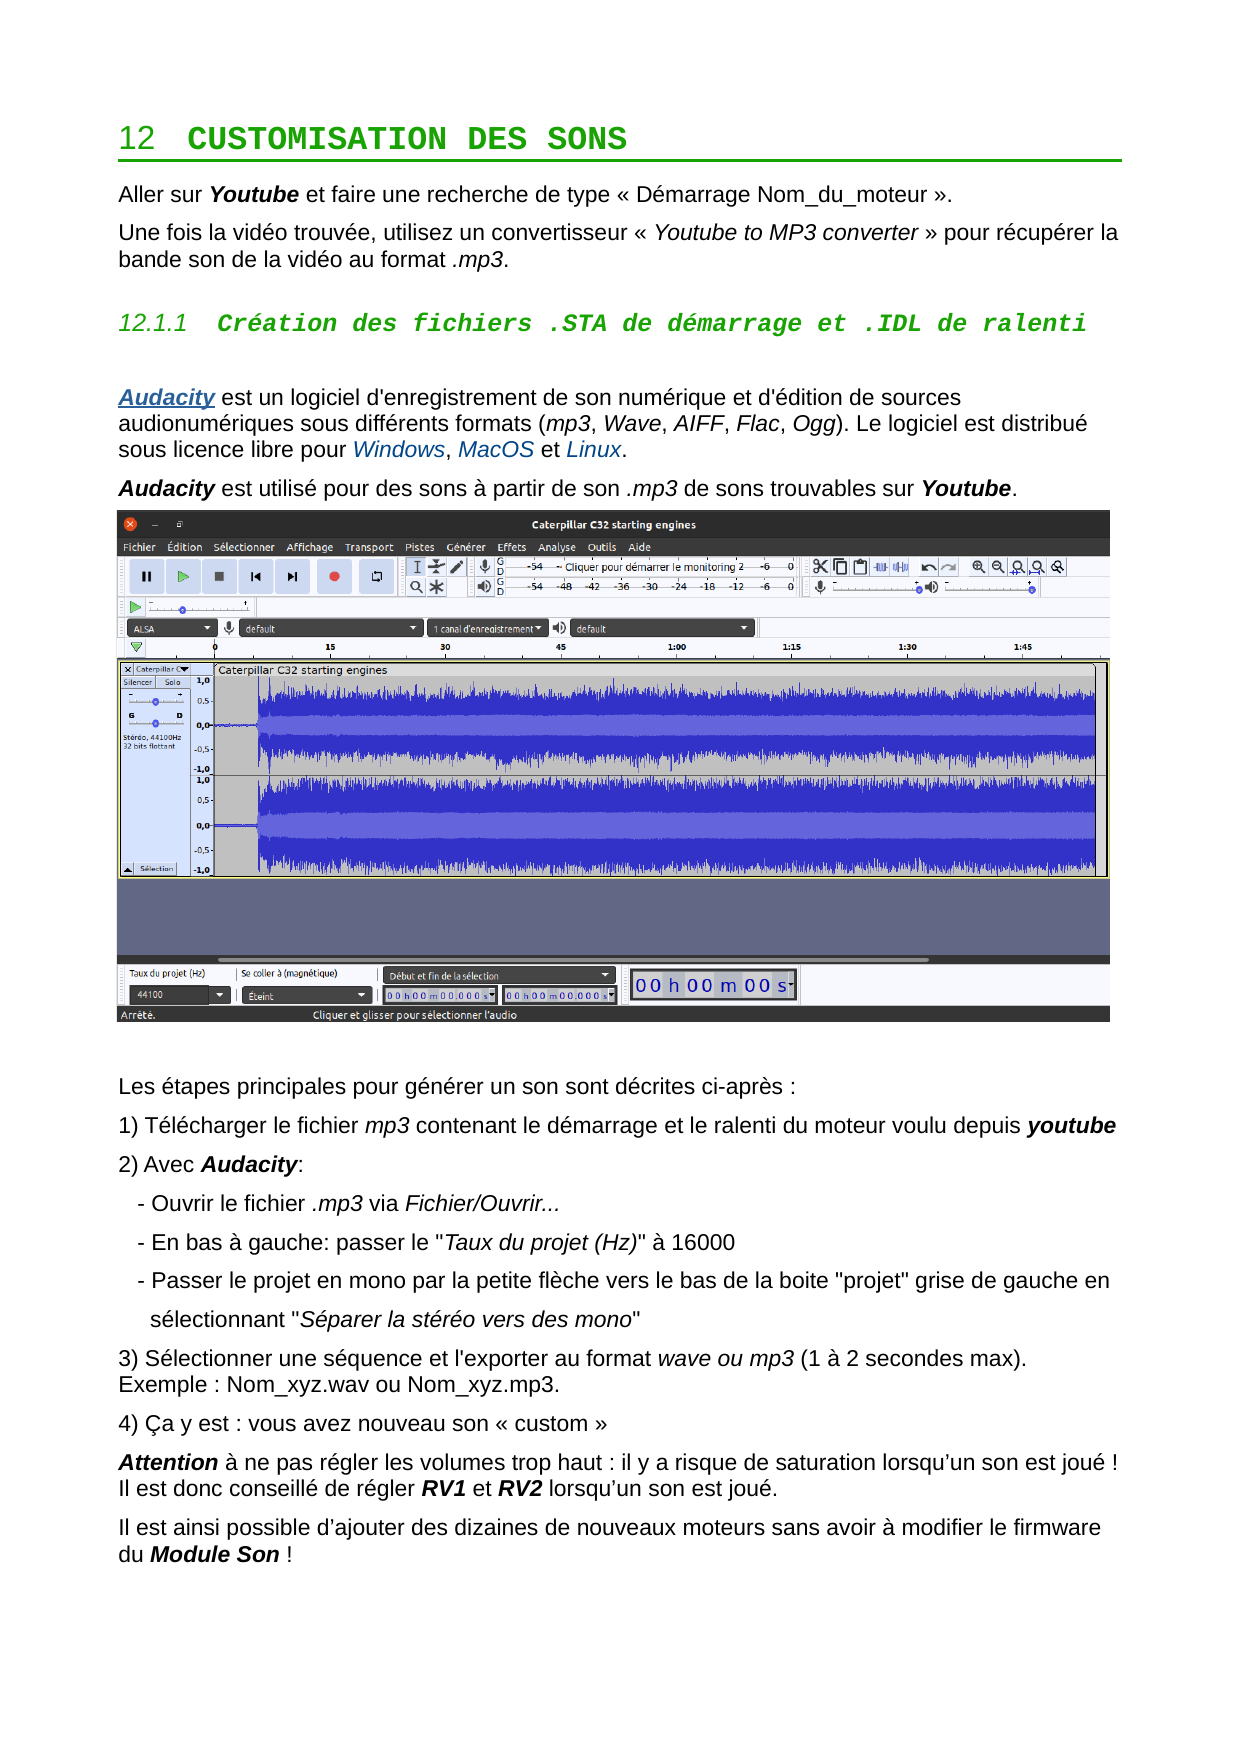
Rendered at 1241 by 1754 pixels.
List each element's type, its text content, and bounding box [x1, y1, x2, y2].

text Aller sur Youtube et faire une recherche de type « Démarrage Nom_du_moteur ». [118, 181, 1122, 207]
text 1) Télécharger le fichier mp3 contenant le démarrage et le ralenti du moteur voulu depuis youtube [118, 1112, 1122, 1138]
text Il est ainsi possible d’ajouter des dizaines de nouveaux moteurs sans avoir à modifier le firmware du Module Son ! [118, 1514, 1122, 1567]
text 3) Sélectionner une séquence et l'exporter au format wave ou mp3 (1 à 2 secondes max). Exemple : Nom_xyz.wav ou Nom_xyz.mp3. [118, 1345, 1122, 1398]
picture [116, 510, 1110, 1022]
text sélectionnant "Séparer la stéréo vers des mono" [118, 1306, 1122, 1332]
text - Passer le projet en mono par la petite flèche vers le bas de la boite "projet" grise de gauche en [118, 1267, 1122, 1294]
text 4) Ça y est : vous avez nouveau son « custom » [118, 1410, 1122, 1437]
text - Ouvrir le fichier .mp3 via Fichier/Ouvrir... [118, 1189, 1122, 1216]
text Audacity est un logiciel d'enregistrement de son numérique et d'édition de sources audionumériques sous différents formats (mp3, Wave, AIFF, Flac, Ogg). Le logiciel est distribué sous licence libre pour Windows, MacOS et Linux. [118, 383, 1122, 462]
text 2) Avec Audacity: [118, 1151, 1122, 1177]
text Audacity est utilisé pour des sons à partir de son .mp3 de sons trouvables sur Youtube. [118, 475, 1122, 501]
text - En bas à gauche: passer le "Taux du projet (Hz)" à 16000 [118, 1228, 1122, 1255]
text Les étapes principales pour générer un son sont décrites ci-après : [118, 1073, 1122, 1099]
subtitle Création des fichiers .STA de démarrage et .IDL de ralenti [118, 308, 1122, 338]
subtitle CUSTOMISATION DES SONS [118, 118, 1122, 159]
text Une fois la vidéo trouvée, utilisez un convertisseur « Youtube to MP3 converter » pour récupérer la bande son de la vidéo au format .mp3. [118, 219, 1122, 272]
text Attention à ne pas régler les volumes trop haut : il y a risque de saturation lorsqu’un son est joué ! Il est donc conseillé de régler RV1 et RV2 lorsqu’un son est joué. [118, 1449, 1122, 1502]
